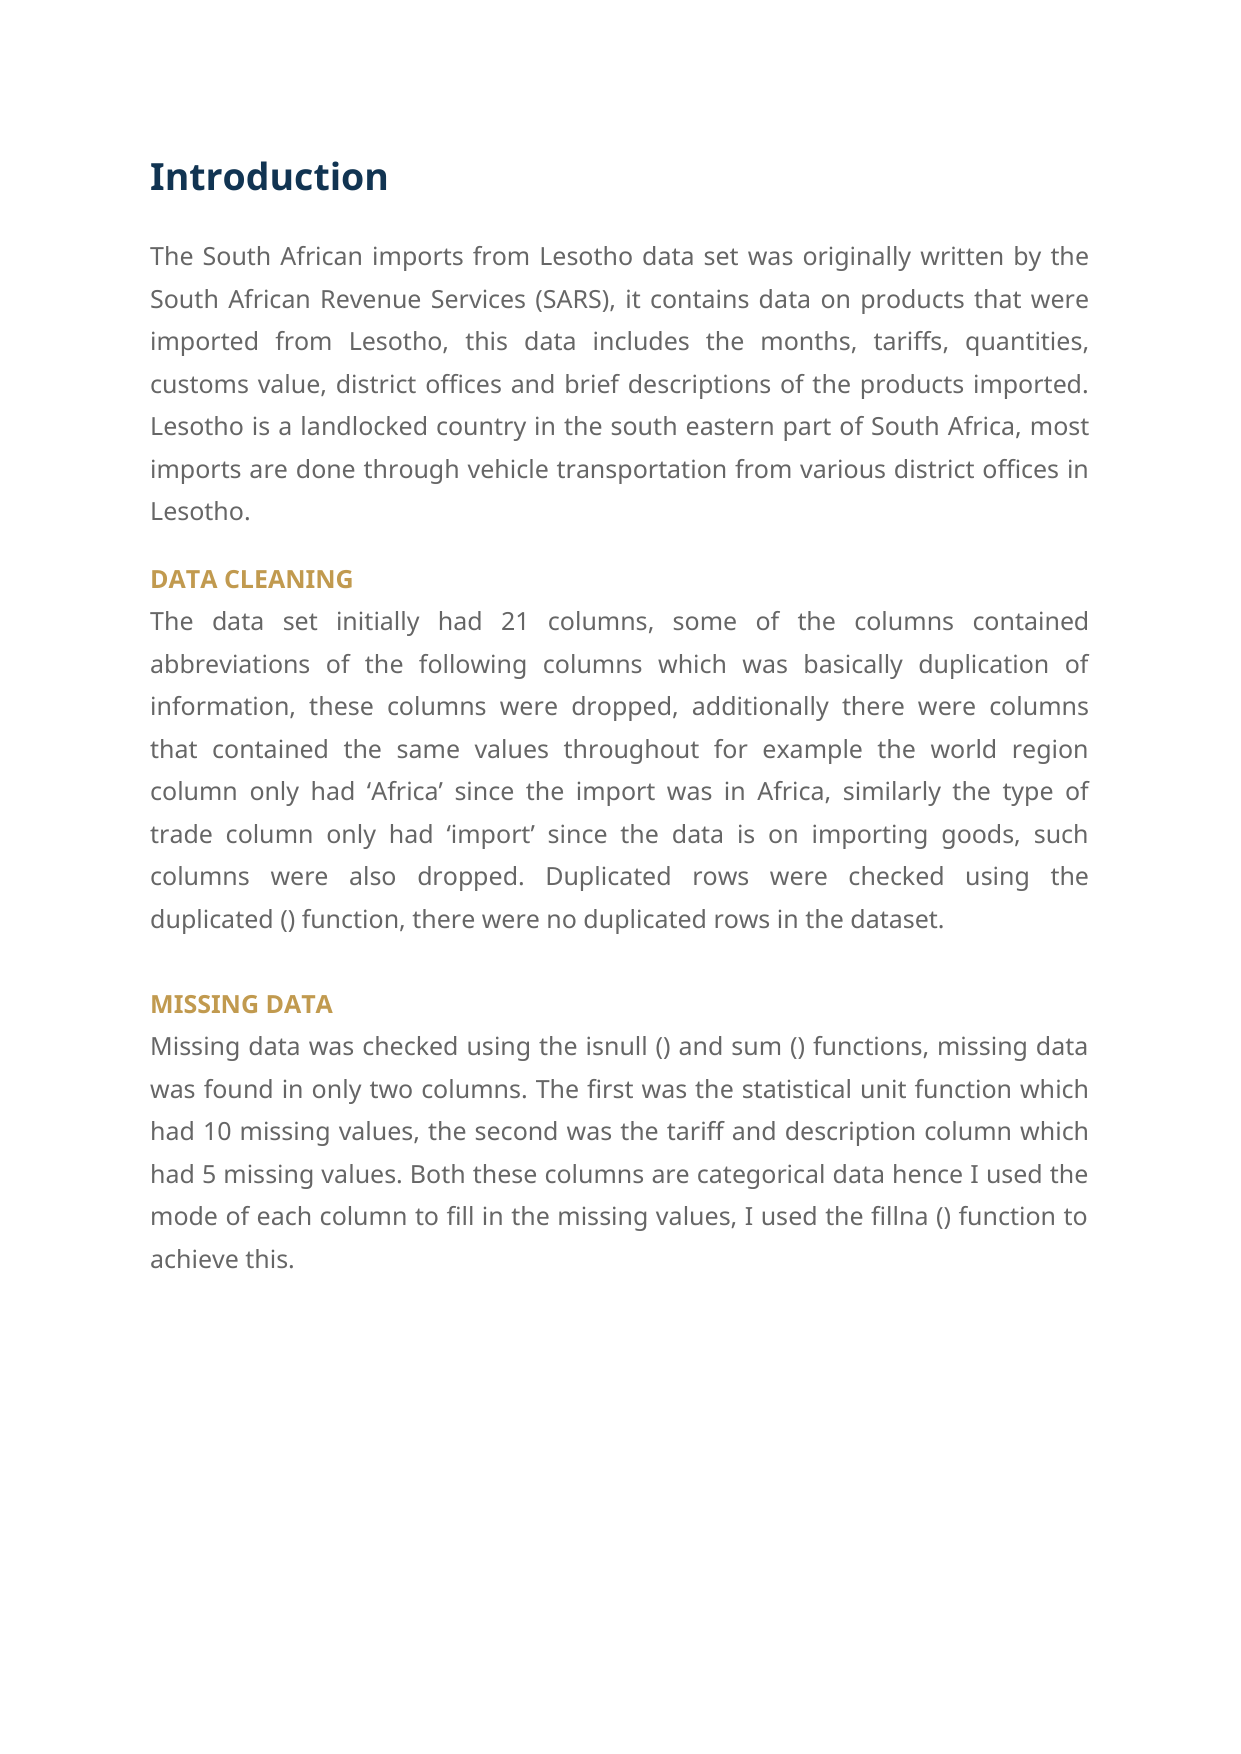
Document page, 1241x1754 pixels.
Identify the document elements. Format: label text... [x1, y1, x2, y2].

title MISSING DATA [150, 986, 1090, 1020]
text Missing data was checked using the isnull () and sum () functions, missing data was found in only two columns. The first was the statistical unit function which had 10 missing values, the second was the tariff and description column which had 5 missing values. Both these columns are categorical data hence I used the mode of each column to fill in the missing values, I used the fillna () function to achieve this. [150, 1029, 1090, 1275]
text The South African imports from Lesotho data set was originally written by the South African Revenue Services (SARS), it contains data on products that were imported from Lesotho, this data includes the months, tariffs, quantities, customs value, district offices and brief descriptions of the products imported. Lesotho is a landlocked country in the south eastern part of South Africa, most imports are done through vehicle transportation from various district offices in Lesotho. [150, 239, 1090, 528]
text Introduction [150, 150, 1090, 201]
text The data set initially had 21 columns, some of the columns contained abbreviations of the following columns which was basically duplication of information, these columns were dropped, additionally there were columns that contained the same values throughout for example the world region column only had ‘Africa’ since the import was in Africa, similarly the type of trade column only had ‘import’ since the data is on importing goods, such columns were also dropped. Duplicated rows were checked using the duplicated () function, there were no duplicated rows in the dataset. [150, 604, 1090, 935]
text DATA CLEANING [150, 561, 1090, 595]
